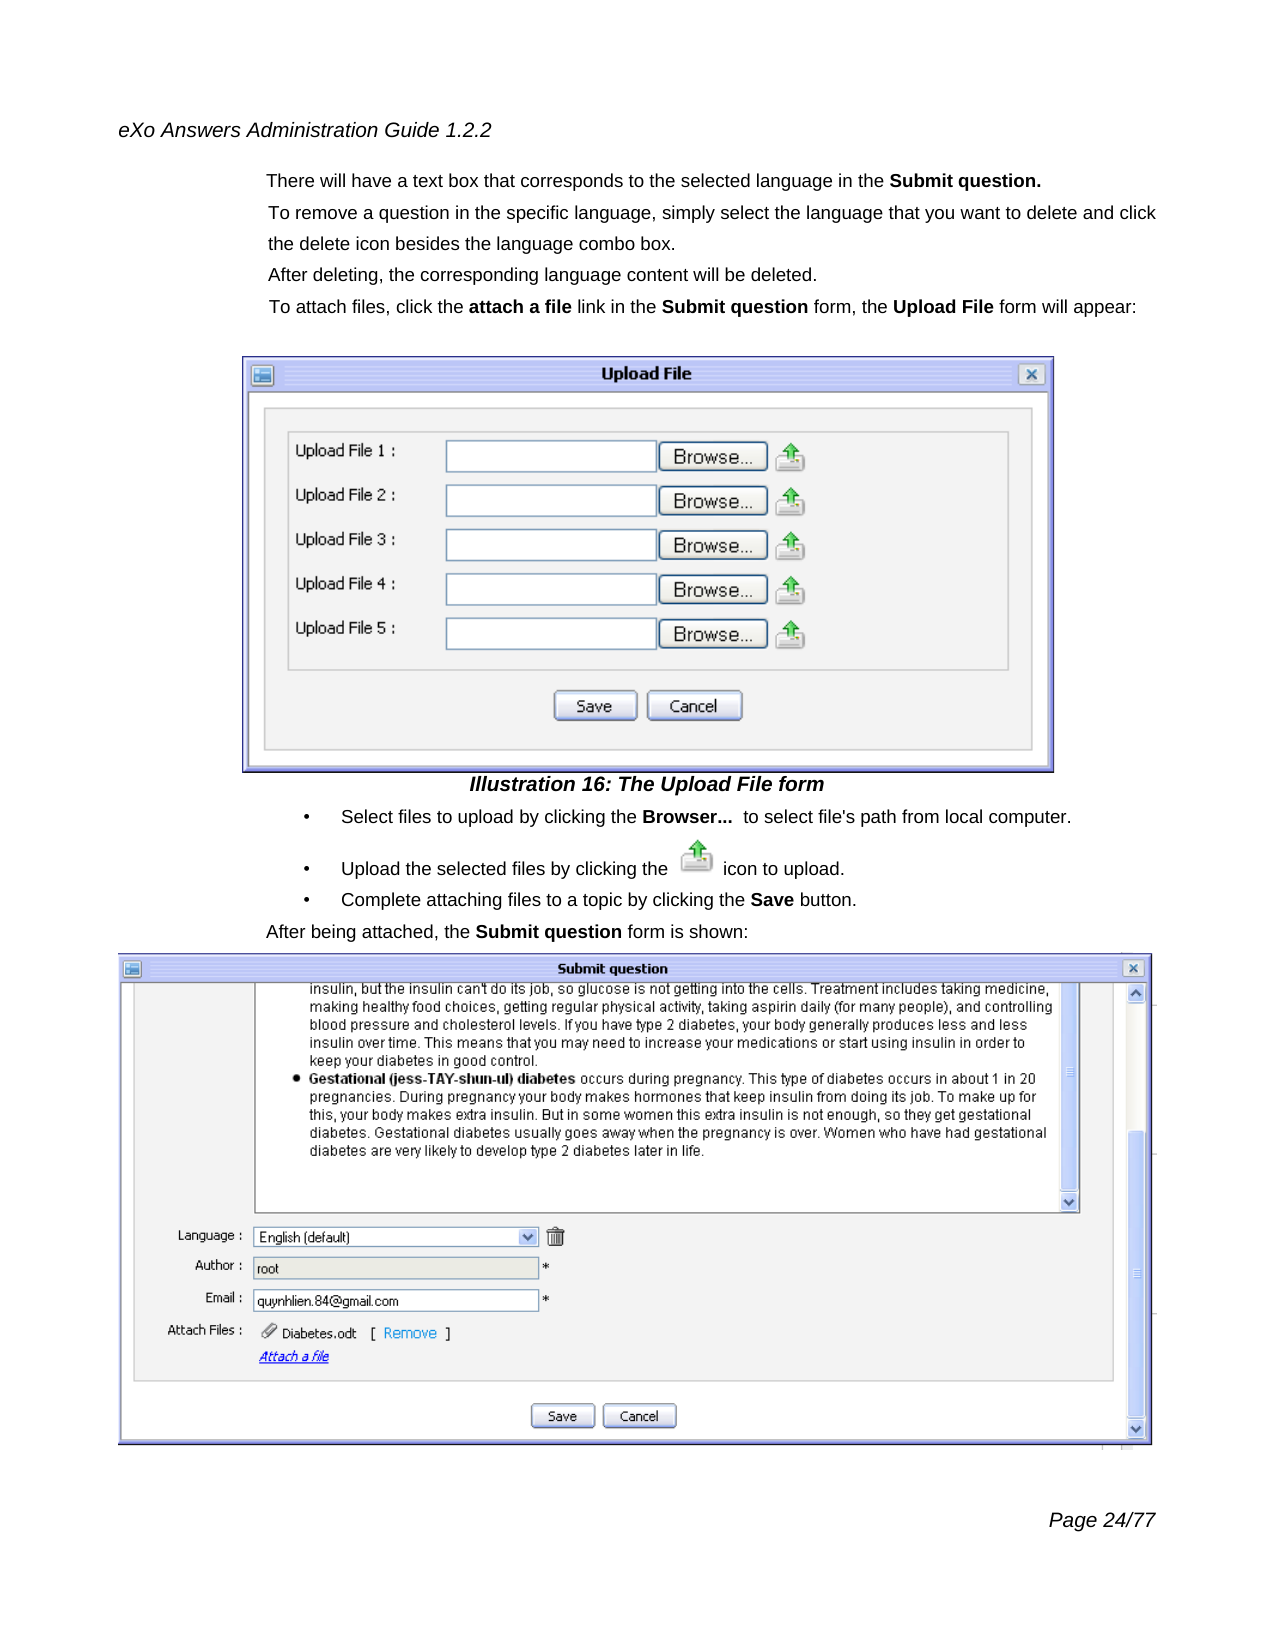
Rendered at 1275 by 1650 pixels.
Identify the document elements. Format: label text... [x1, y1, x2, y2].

list Select files to upload by clicking the Browser... to select file's path from local computer. [242, 328, 1157, 827]
picture [678, 837, 718, 876]
text There will have a text box that corresponds to the selected language in the Submit question. [118, 171, 1157, 192]
text After deleting, the corresponding language content will be deleted. [268, 265, 1157, 286]
text To remove a question in the specific language, simply select the language that you want to delete and click the delete icon besides the language combo box. [268, 202, 1157, 254]
list Illustration 16: The Upload File form [242, 773, 1054, 796]
text To attach files, click the attach a file link in the Submit question form, the Upload File form will appear: [195, 296, 1157, 317]
picture [118, 952, 1157, 1450]
list Upload the selected files by clicking the icon to upload. [303, 838, 1157, 879]
list Complete attaching files to a topic by clicking the Save button. [303, 890, 1157, 911]
picture [242, 356, 1055, 773]
text After being attached, the Submit question form is shown: [118, 921, 1157, 942]
